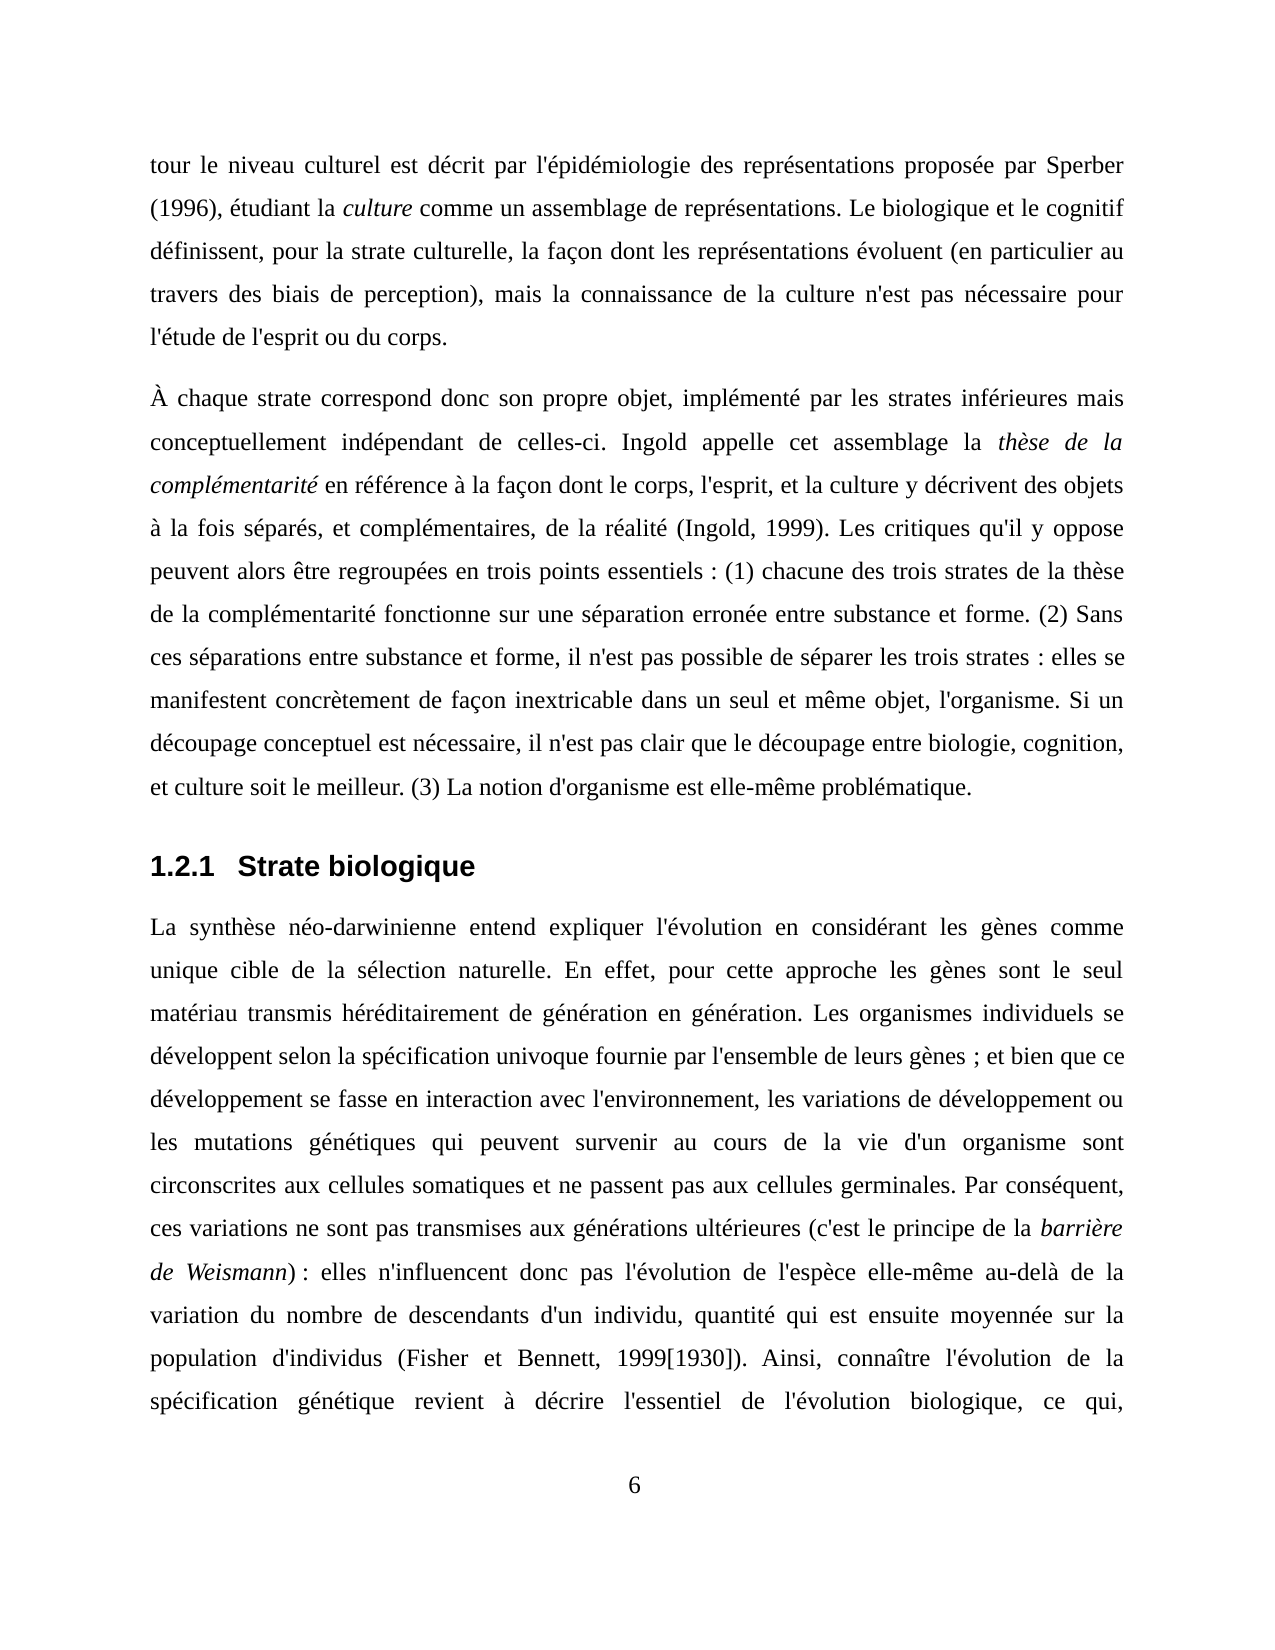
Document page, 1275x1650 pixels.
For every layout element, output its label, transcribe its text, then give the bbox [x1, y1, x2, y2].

text tour le niveau culturel est décrit par l'épidémiologie des représentations proposée par Sperber (1996), étudiant la culture comme un assemblage de représentations. Le biologique et le cognitif définissent, pour la strate culturelle, la façon dont les représentations évoluent (en particulier au travers des biais de perception), mais la connaissance de la culture n'est pas nécessaire pour l'étude de l'esprit ou du corps. [150, 150, 1125, 351]
text À chaque strate correspond donc son propre objet, implémenté par les strates inférieures mais conceptuellement indépendant de celles-ci. Ingold appelle cet assemblage la thèse de la complémentarité en référence à la façon dont le corps, l'esprit, et la culture y décrivent des objets à la fois séparés, et complémentaires, de la réalité (Ingold, 1999). Les critiques qu'il y oppose peuvent alors être regroupées en trois points essentiels : (1) chacune des trois strates de la thèse de la complémentarité fonctionne sur une séparation erronée entre substance et forme. (2) Sans ces séparations entre substance et forme, il n'est pas possible de séparer les trois strates : elles se manifestent concrètement de façon inextricable dans un seul et même objet, l'organisme. Si un découpage conceptuel est nécessaire, il n'est pas clair que le découpage entre biologie, cognition, et culture soit le meilleur. (3) La notion d'organisme est elle-même problématique. [150, 383, 1125, 800]
subtitle Strate biologique [150, 849, 1125, 882]
text La synthèse néo-darwinienne entend expliquer l'évolution en considérant les gènes comme unique cible de la sélection naturelle. En effet, pour cette approche les gènes sont le seul matériau transmis héréditairement de génération en génération. Les organismes individuels se développent selon la spécification univoque fournie par l'ensemble de leurs gènes ; et bien que ce développement se fasse en interaction avec l'environnement, les variations de développement ou les mutations génétiques qui peuvent survenir au cours de la vie d'un organisme sont circonscrites aux cellules somatiques et ne passent pas aux cellules germinales. Par conséquent, ces variations ne sont pas transmises aux générations ultérieures (c'est le principe de la barrière de Weismann) : elles n'influencent donc pas l'évolution de l'espèce elle-même au-delà de la variation du nombre de descendants d'un individu, quantité qui est ensuite moyennée sur la population d'individus (Fisher et Bennett, 1999[1930]). Ainsi, connaître l'évolution de la spécification génétique revient à décrire l'essentiel de l'évolution biologique, ce qui, [150, 912, 1125, 1415]
